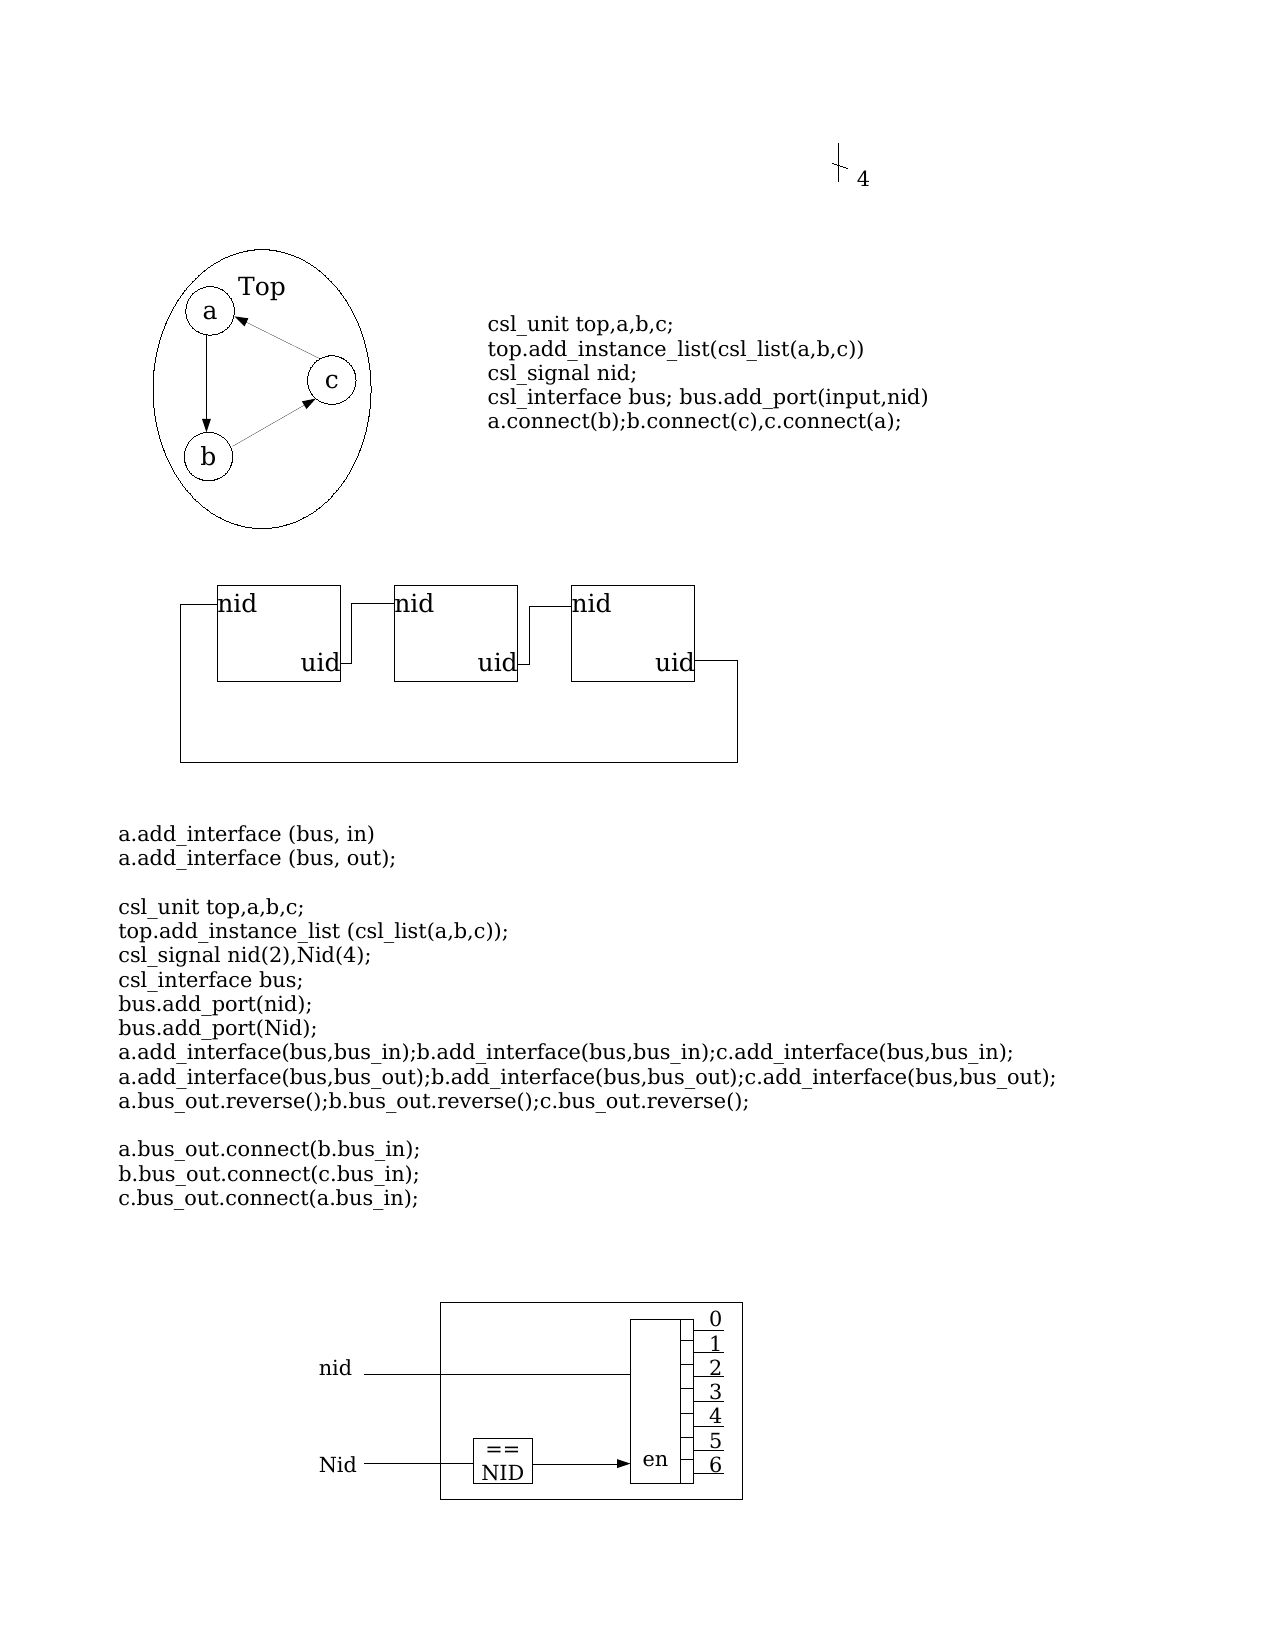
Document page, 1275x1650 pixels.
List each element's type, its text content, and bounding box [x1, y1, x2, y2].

text bus.add_port(nid); [118, 992, 1157, 1016]
text [118, 385, 154, 409]
text bus.add_port(Nid); [118, 1016, 1157, 1040]
text a.connect(b);b.connect(c),c.connect(a); [366, 409, 1157, 434]
text 1 [743, 1332, 1157, 1356]
text 0 [743, 1307, 1157, 1332]
text csl_interface bus; bus.add_port(input,nid) [371, 385, 1157, 409]
text 5 [743, 1429, 1157, 1453]
text a.add_interface (bus, out); [118, 846, 1157, 871]
text 1 [118, 1332, 440, 1356]
text nid 2 [743, 1356, 1157, 1380]
text csl_unit top,a,b,c; [354, 312, 1157, 337]
text 4 [118, 167, 1157, 191]
text b.bus_out.connect(c.bus_in); [118, 1162, 1157, 1186]
text c.bus_out.connect(a.bus_in); [118, 1186, 1157, 1210]
text csl_interface bus; [118, 968, 1157, 992]
text a.add_interface(bus,bus_in);b.add_interface(bus,bus_in);c.add_interface(bus,bus_in); [118, 1040, 1157, 1065]
text csl_signal nid; [369, 361, 1157, 385]
text Nid 6 [118, 1453, 440, 1477]
text Nid 6 [743, 1453, 1157, 1477]
text nid 2 [118, 1356, 440, 1380]
text top.add_instance_list(csl_list(a,b,c)) [364, 337, 1157, 361]
text csl_unit top,a,b,c; [118, 895, 1157, 919]
text top.add_instance_list (csl_list(a,b,c)); [118, 919, 1157, 943]
text [118, 312, 170, 337]
text 3 [118, 1380, 440, 1404]
text 4 [118, 1404, 440, 1429]
text a.add_interface(bus,bus_out);b.add_interface(bus,bus_out);c.add_interface(bus,bus_out); [118, 1065, 1157, 1089]
text [118, 409, 158, 434]
text 3 [743, 1380, 1157, 1404]
text [118, 337, 160, 361]
text a.bus_out.connect(b.bus_in); [118, 1137, 1157, 1162]
text [118, 361, 155, 385]
text a.add_interface (bus, in) [118, 822, 1157, 846]
text 5 [118, 1429, 440, 1453]
text a.bus_out.reverse();b.bus_out.reverse();c.bus_out.reverse(); [118, 1089, 1157, 1113]
text 0 [118, 1307, 440, 1332]
text 4 [743, 1404, 1157, 1429]
text csl_signal nid(2),Nid(4); [118, 943, 1157, 968]
